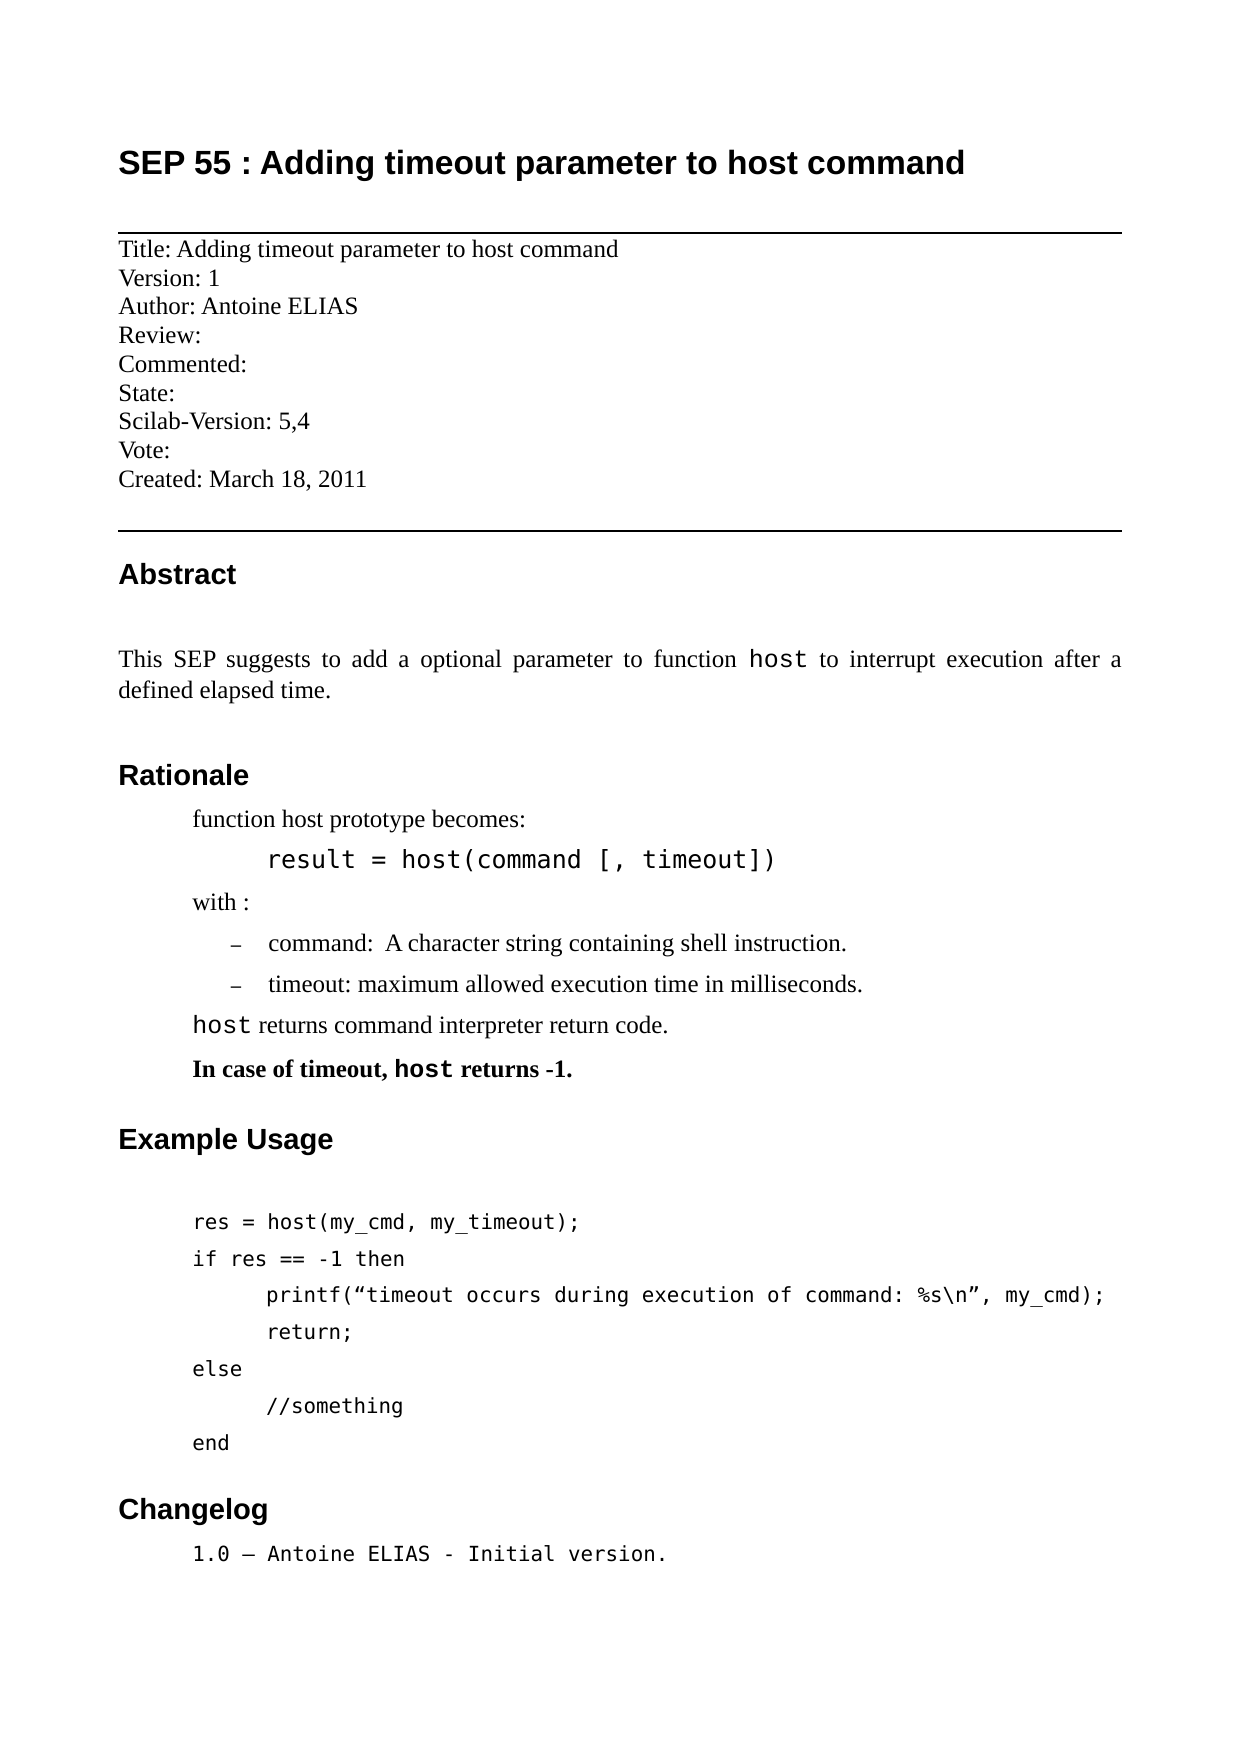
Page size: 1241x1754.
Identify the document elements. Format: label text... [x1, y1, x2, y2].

text Review: [118, 320, 1122, 349]
text end [118, 1431, 1122, 1455]
list command: A character string containing shell instruction. [231, 928, 1122, 957]
text Title: Adding timeout parameter to host command [118, 234, 1122, 263]
subtitle Changelog [118, 1492, 1122, 1526]
subtitle Example Usage [118, 1122, 1122, 1156]
list timeout: maximum allowed execution time in milliseconds. [231, 969, 1122, 998]
text This SEP suggests to add a optional parameter to function host to interrupt execution after a defined elapsed time. [118, 644, 1122, 704]
text result = host(command [, timeout]) [118, 845, 1122, 874]
subtitle Rationale [118, 758, 1122, 791]
text Version: 1 [118, 263, 1122, 291]
text if res == -1 then [118, 1247, 1122, 1271]
text Vote: [118, 435, 1122, 464]
text 1.0 – Antoine ELIAS - Initial version. [118, 1538, 1122, 1567]
text printf(“timeout occurs during execution of command: %s\n”, my_cmd); [118, 1283, 1122, 1308]
text State: [118, 378, 1122, 406]
text else [118, 1357, 1122, 1381]
text Author: Antoine ELIAS [118, 291, 1122, 320]
text with : [118, 887, 1122, 916]
text host returns command interpreter return code. [118, 1011, 1122, 1041]
text res = host(my_cmd, my_timeout); [118, 1210, 1122, 1234]
subtitle SEP 55 : Adding timeout parameter to host command [118, 143, 1122, 182]
text //something [118, 1394, 1122, 1418]
text Created: March 18, 2011 [118, 464, 1122, 493]
text Commented: [118, 349, 1122, 378]
text In case of timeout, host returns -1. [118, 1054, 1122, 1085]
text Scilab-Version: 5,4 [118, 406, 1122, 435]
subtitle Abstract [118, 557, 1122, 591]
text function host prototype becomes: [118, 804, 1122, 833]
text return; [118, 1320, 1122, 1344]
